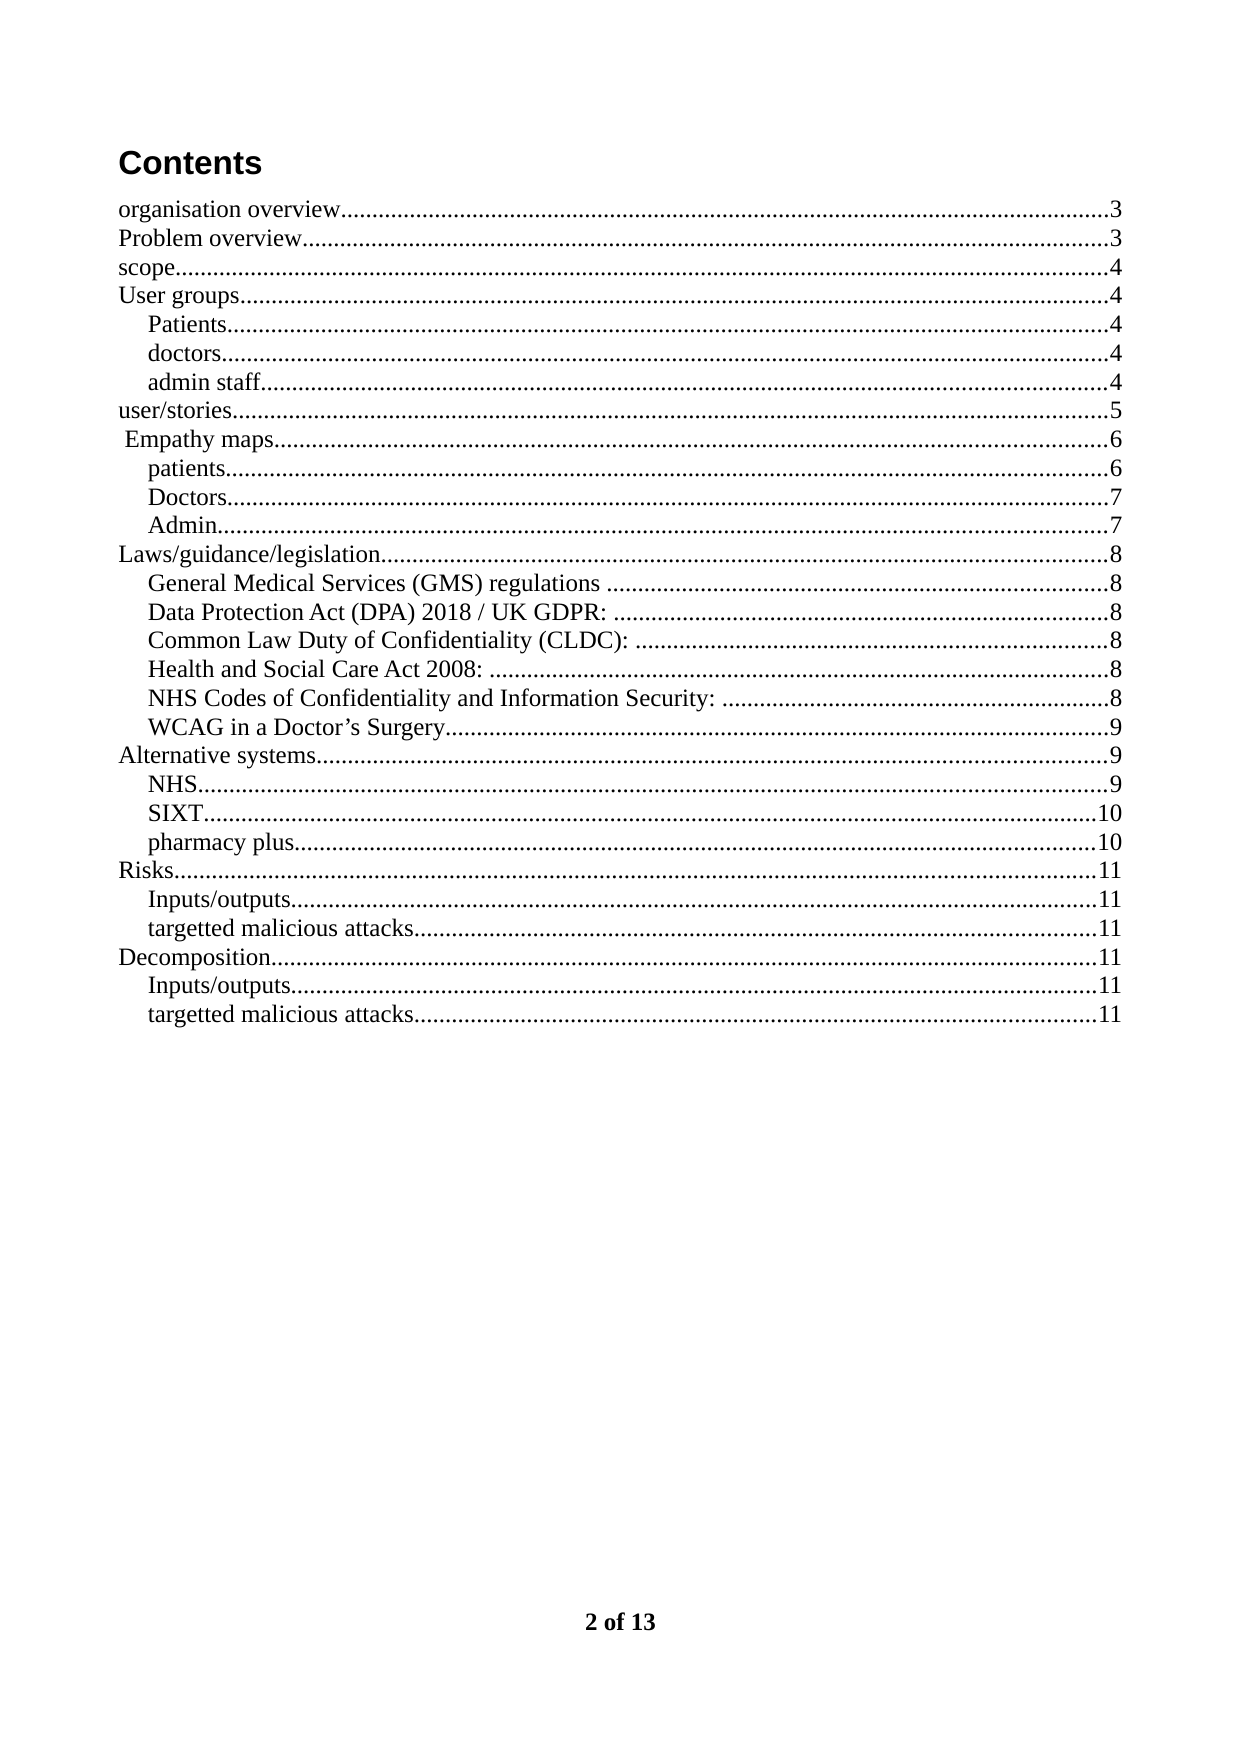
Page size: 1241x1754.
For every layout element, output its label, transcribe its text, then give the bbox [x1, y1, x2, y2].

text targetted malicious attacks 11 [148, 999, 1122, 1028]
text Problem overview 3 [118, 223, 1122, 252]
text Doctors 7 [148, 482, 1122, 510]
text User groups 4 [118, 280, 1122, 309]
text Laws/guidance/legislation 8 [118, 539, 1122, 568]
text Common Law Duty of Confidentiality (CLDC): 8 [148, 625, 1122, 654]
text General Medical Services (GMS) regulations 8 [148, 568, 1122, 597]
text Empathy maps 6 [118, 424, 1122, 453]
text Patients 4 [148, 309, 1122, 338]
text SIXT 10 [148, 798, 1122, 827]
subtitle Contents [118, 143, 1122, 182]
text NHS Codes of Confidentiality and Information Security: 8 [148, 683, 1122, 712]
text Inputs/outputs 11 [148, 970, 1122, 999]
text Inputs/outputs 11 [148, 884, 1122, 913]
text organisation overview 3 [118, 194, 1122, 223]
text targetted malicious attacks 11 [148, 913, 1122, 942]
text Alternative systems 9 [118, 740, 1122, 769]
text user/stories 5 [118, 395, 1122, 424]
text WCAG in a Doctor’s Surgery 9 [148, 712, 1122, 740]
text Decomposition 11 [118, 942, 1122, 970]
text NHS 9 [148, 769, 1122, 798]
text scope 4 [118, 252, 1122, 280]
text doctors 4 [148, 338, 1122, 367]
text pharmacy plus 10 [148, 827, 1122, 855]
text Admin 7 [148, 510, 1122, 539]
text patients 6 [148, 453, 1122, 482]
text Risks 11 [118, 855, 1122, 884]
text Data Protection Act (DPA) 2018 / UK GDPR: 8 [148, 597, 1122, 625]
text admin staff 4 [148, 367, 1122, 395]
text Health and Social Care Act 2008: 8 [148, 654, 1122, 683]
